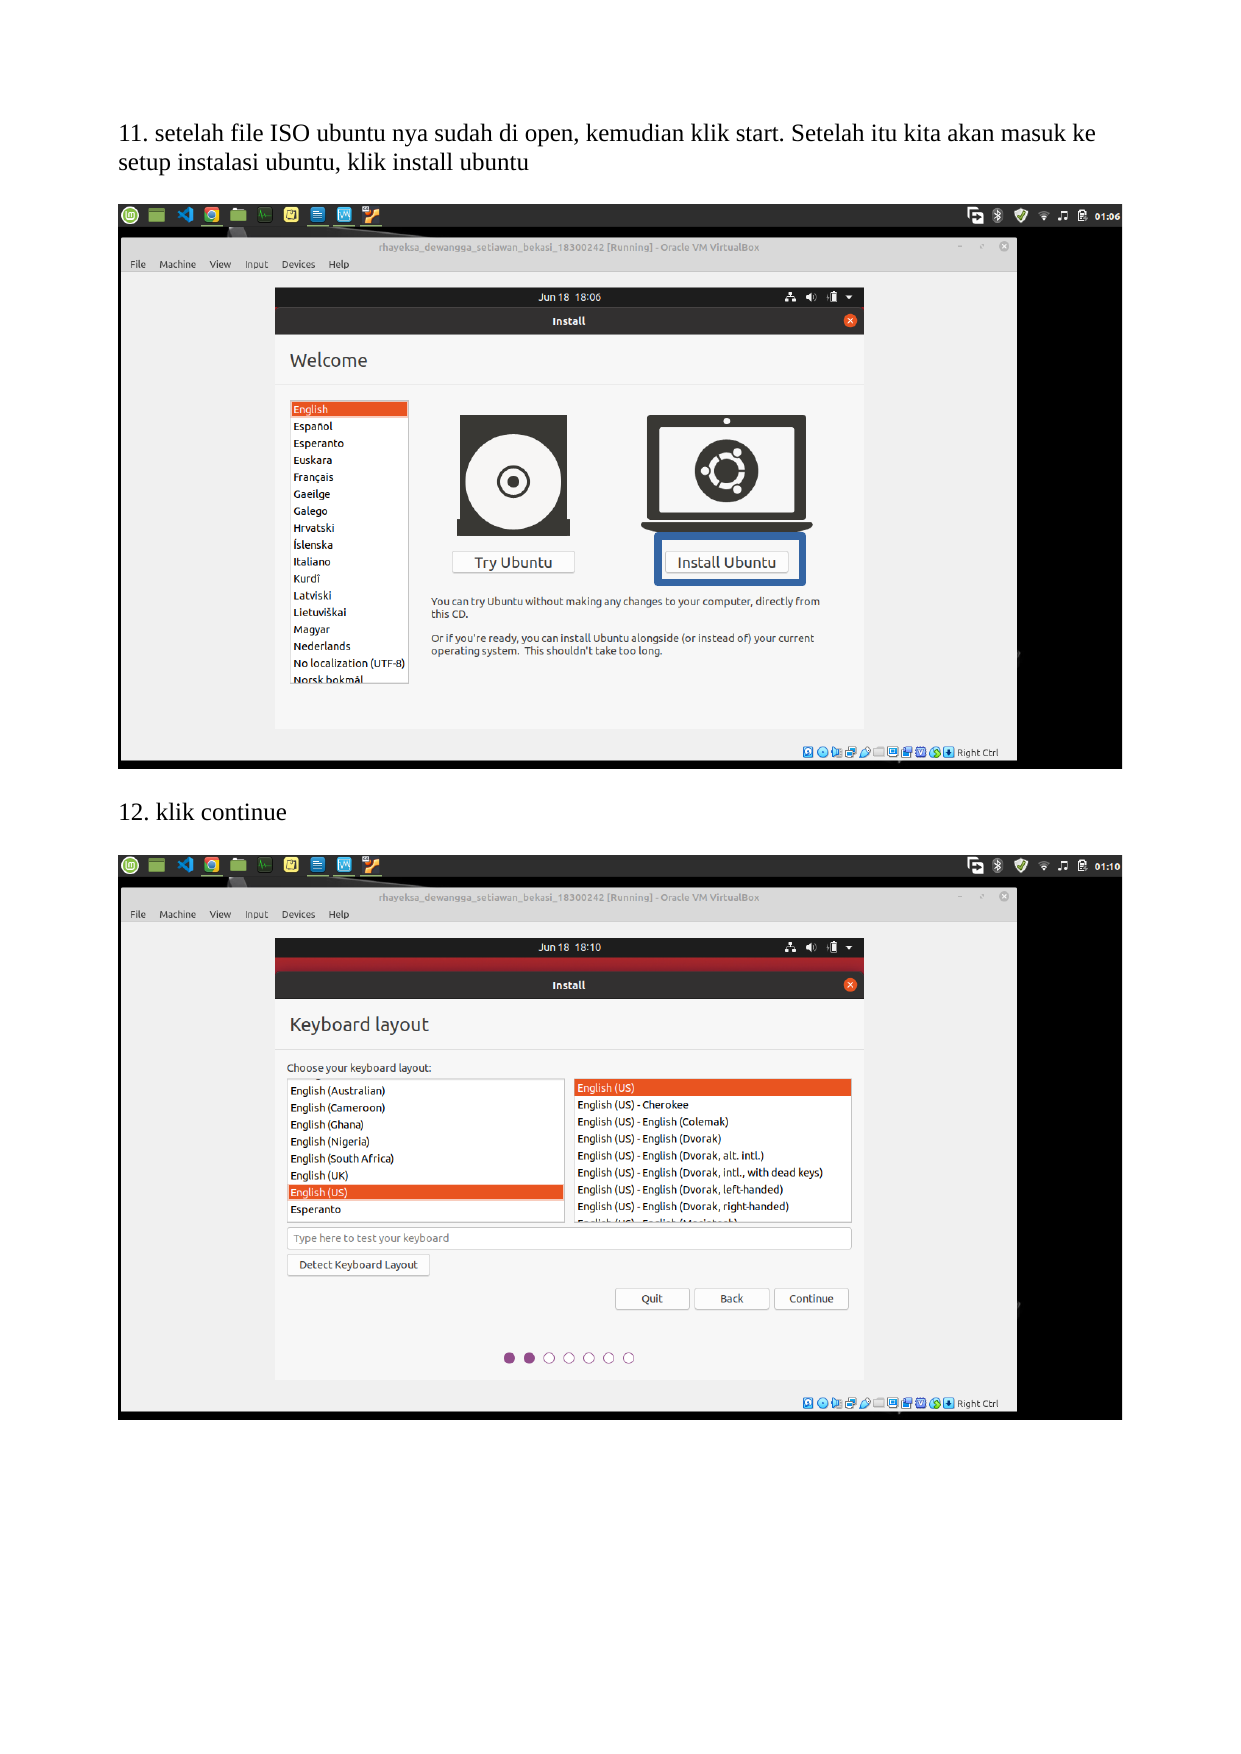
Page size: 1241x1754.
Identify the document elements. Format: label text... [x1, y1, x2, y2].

text 11. setelah file ISO ubuntu nya sudah di open, kemudian klik start. Setelah itu kita akan masuk ke setup instalasi ubuntu, klik install ubuntu [118, 118, 1122, 176]
text 12. klik continue [118, 797, 1122, 826]
picture [118, 204, 1123, 769]
picture [118, 855, 1123, 1420]
